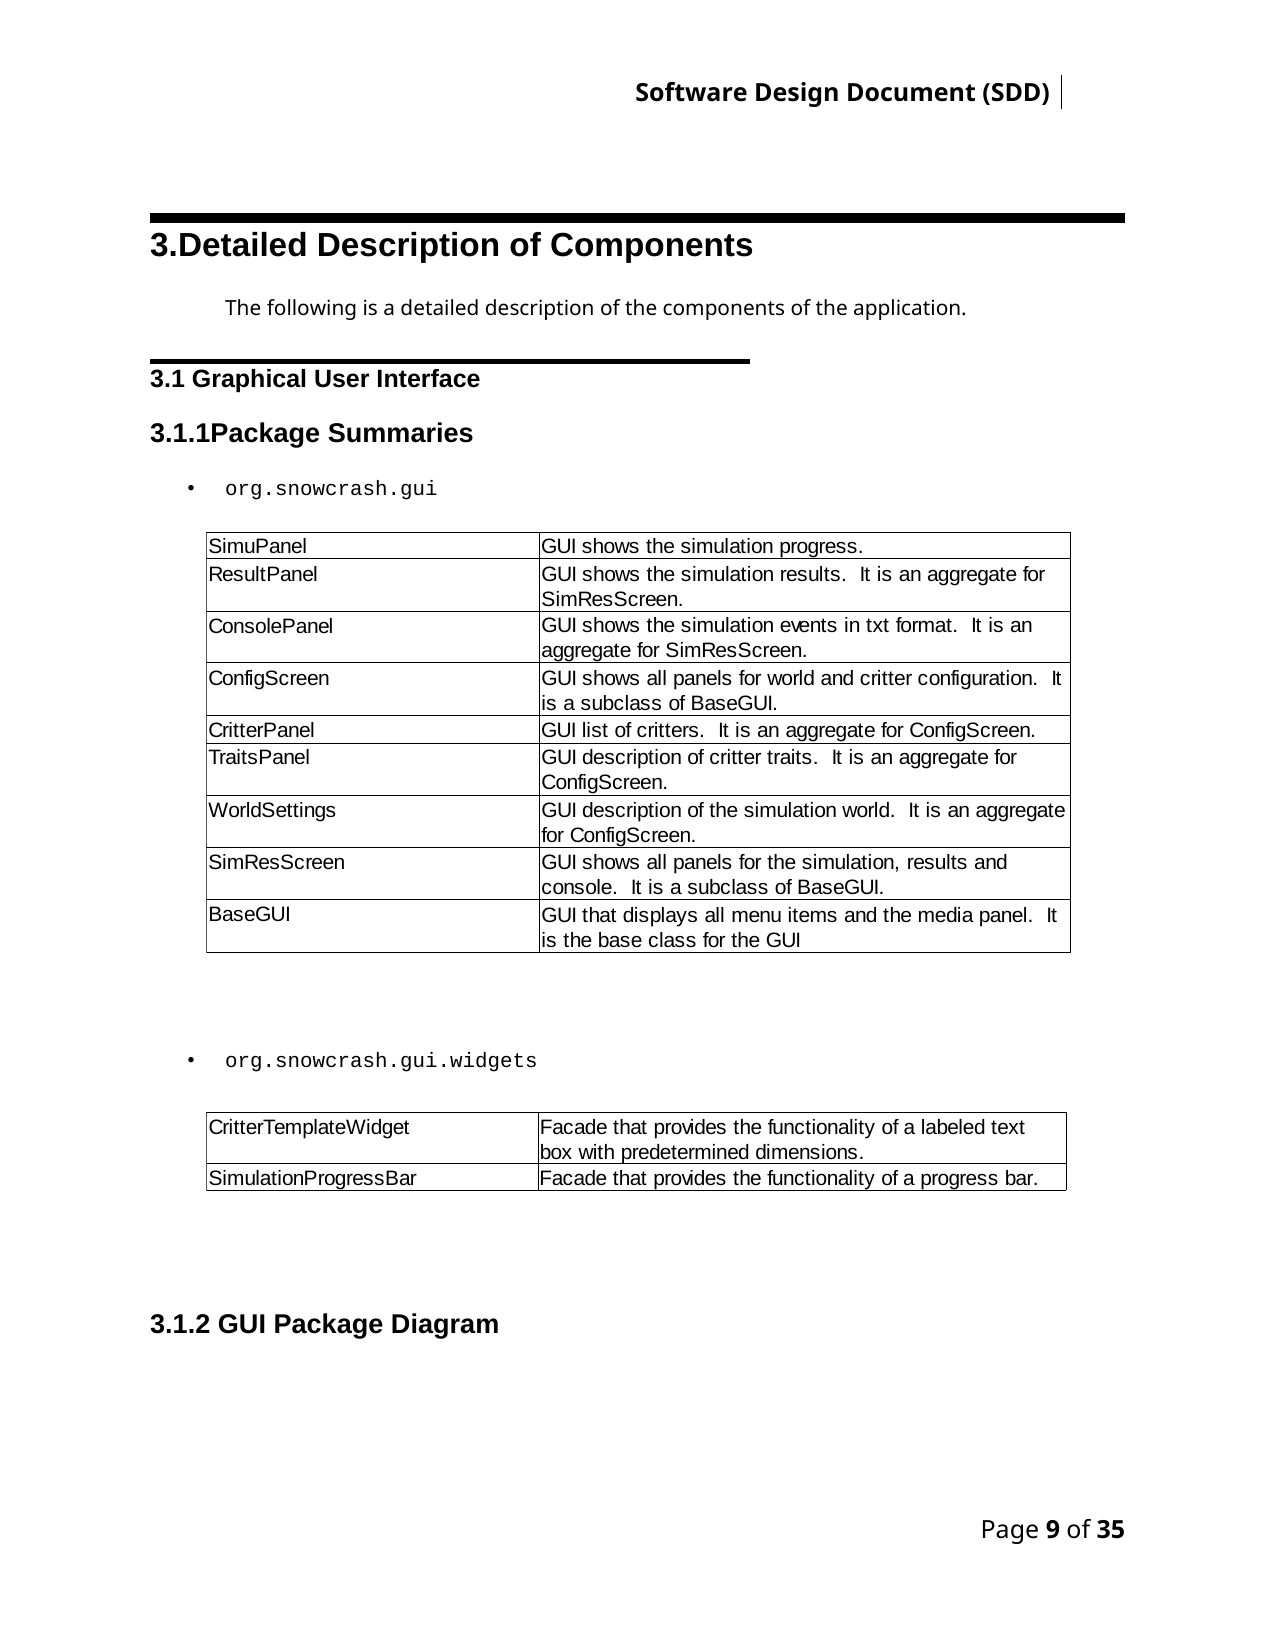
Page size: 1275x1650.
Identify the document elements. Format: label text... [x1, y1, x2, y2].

subtitle Package Summaries [150, 417, 1125, 449]
list org.snowcrash.gui.widgets [187, 1050, 1125, 1073]
text The following is a detailed description of the components of the application. [225, 293, 1125, 321]
list org.snowcrash.gui [187, 478, 1125, 502]
subtitle Graphical User Interface [150, 364, 750, 392]
subtitle Detailed Description of Components [150, 223, 1125, 263]
subtitle GUI Package Diagram [150, 1308, 1125, 1339]
